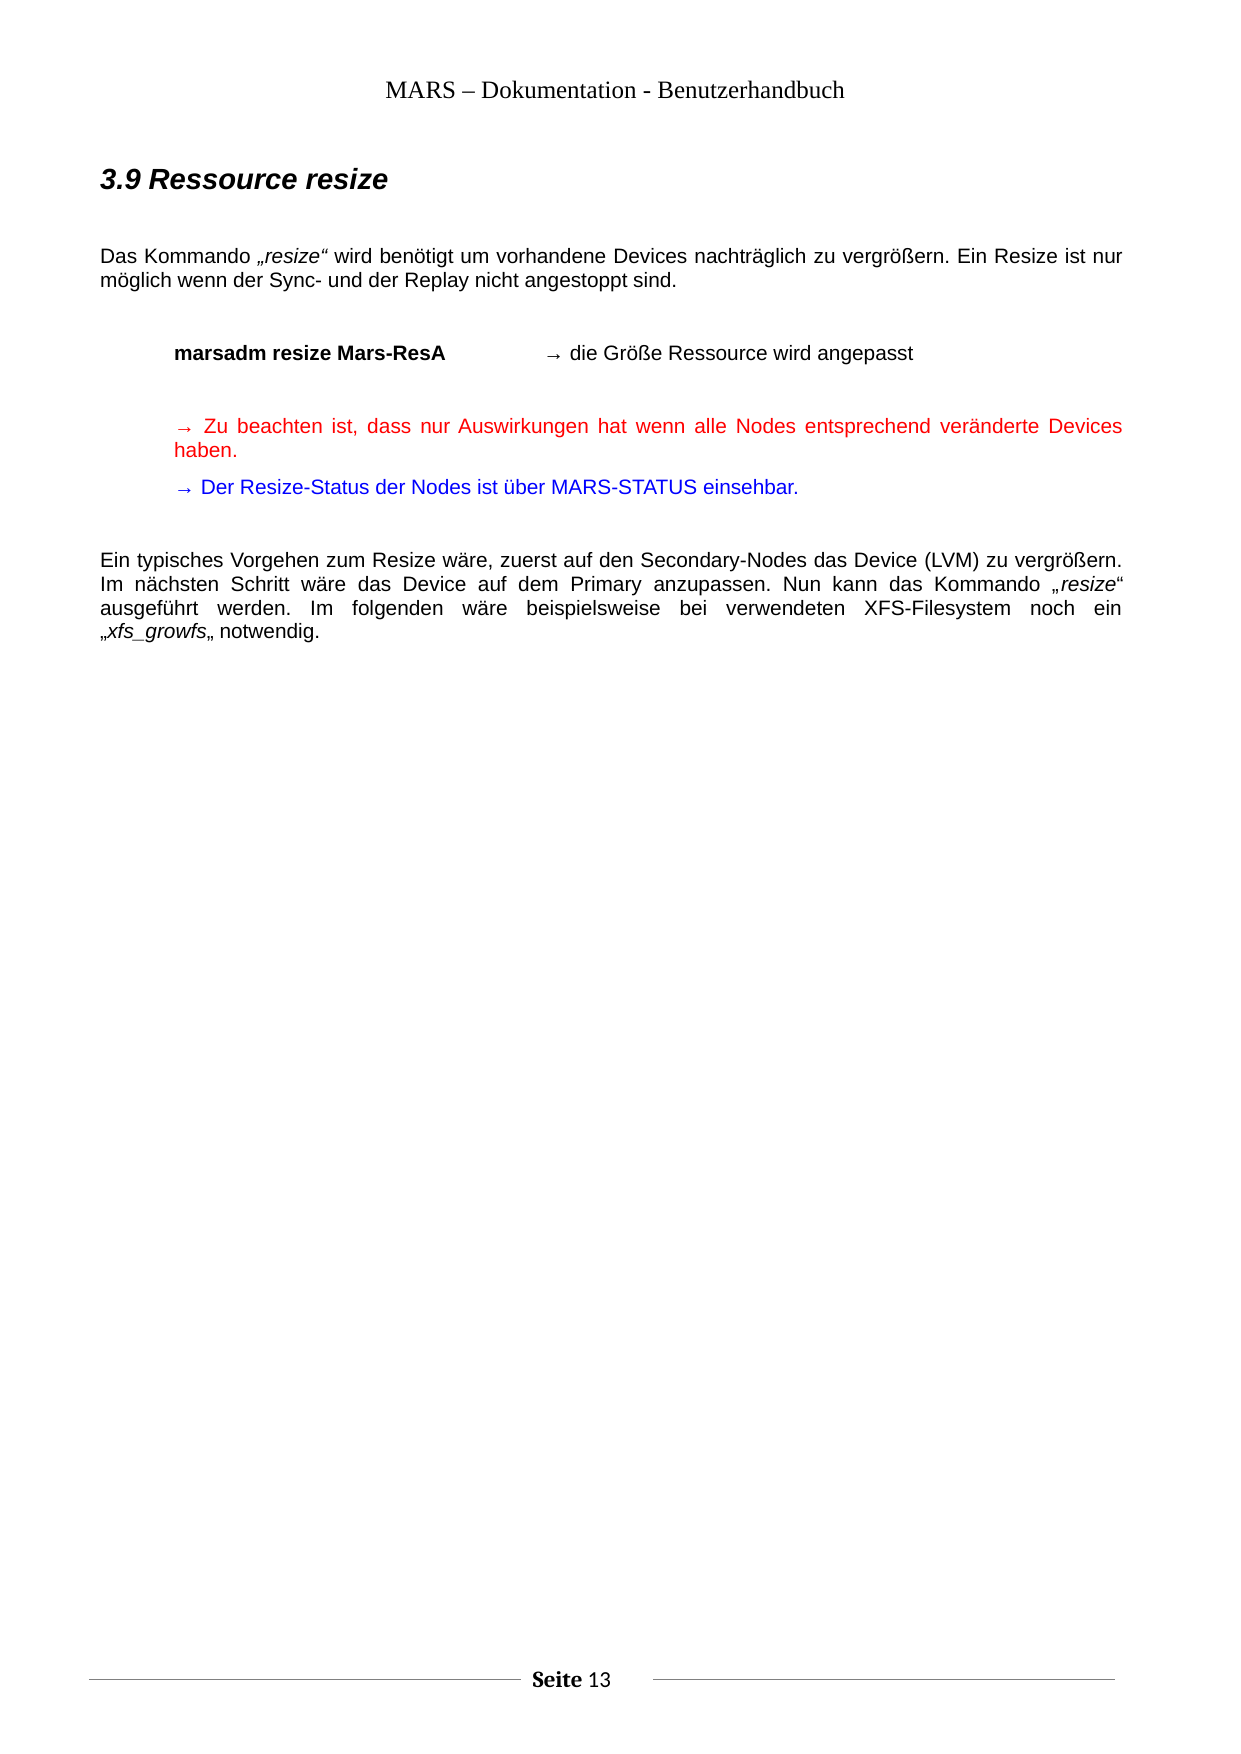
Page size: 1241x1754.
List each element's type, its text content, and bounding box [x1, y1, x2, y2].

text → Zu beachten ist, dass nur Auswirkungen hat wenn alle Nodes entsprechend veränderte Devices haben. [174, 414, 1123, 462]
text Ein typisches Vorgehen zum Resize wäre, zuerst auf den Secondary-Nodes das Device (LVM) zu vergrößern. Im nächsten Schritt wäre das Device auf dem Primary anzupassen. Nun kann das Kommando „resize“ ausgeführt werden. Im folgenden wäre beispielsweise bei verwendeten XFS-Filesystem noch ein „xfs_growfs„ notwendig. [100, 547, 1123, 643]
text Das Kommando „resize“ wird benötigt um vorhandene Devices nachträglich zu vergrößern. Ein Resize ist nur möglich wenn der Sync- und der Replay nicht angestoppt sind. [100, 244, 1123, 292]
text → Der Resize-Status der Nodes ist über MARS-STATUS einsehbar. [100, 474, 1123, 498]
subtitle 3.9 Ressource resize [100, 162, 1123, 195]
text marsadm resize Mars-ResA → die Größe Ressource wird angepasst [174, 341, 1123, 365]
